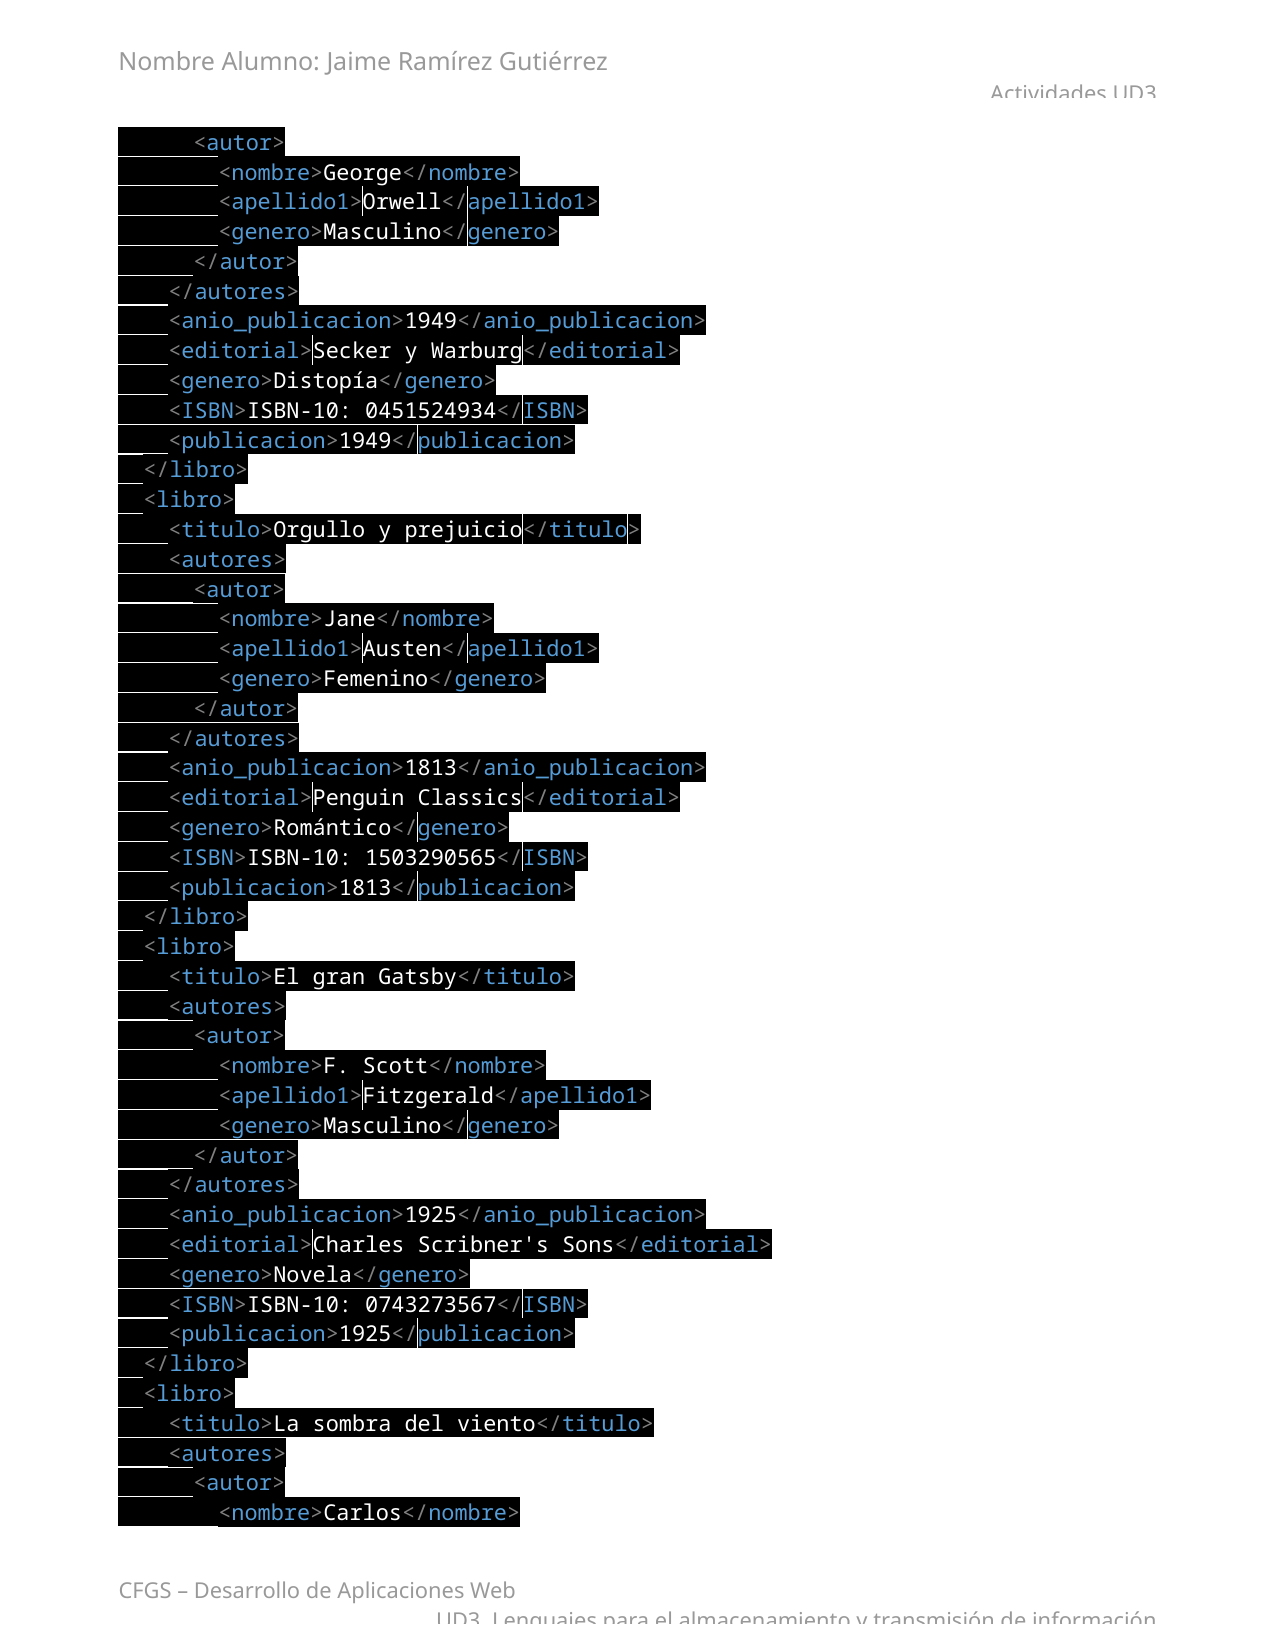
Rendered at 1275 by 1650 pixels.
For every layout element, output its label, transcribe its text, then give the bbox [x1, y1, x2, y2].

text <nombre>George</nombre> [118, 156, 1157, 186]
text </libro> [118, 1348, 1157, 1378]
text <editorial>Secker y Warburg</editorial> [118, 335, 1157, 365]
text <genero>Distopía</genero> [118, 365, 1157, 395]
text <editorial>Charles Scribner's Sons</editorial> [118, 1229, 1157, 1259]
text <autor> [118, 573, 1157, 603]
text <anio_publicacion>1949</anio_publicacion> [118, 305, 1157, 335]
text <publicacion>1949</publicacion> [118, 424, 1157, 454]
text <publicacion>1813</publicacion> [118, 871, 1157, 901]
text <nombre>F. Scott</nombre> [118, 1050, 1157, 1080]
text </autores> [118, 722, 1157, 752]
text <ISBN>ISBN-10: 0451524934</ISBN> [118, 395, 1157, 424]
text <titulo>El gran Gatsby</titulo> [118, 961, 1157, 991]
text <genero>Romántico</genero> [118, 812, 1157, 842]
text <genero>Masculino</genero> [118, 1110, 1157, 1139]
text <ISBN>ISBN-10: 1503290565</ISBN> [118, 842, 1157, 871]
text <titulo>Orgullo y prejuicio</titulo> [118, 514, 1157, 544]
text <libro> [118, 484, 1157, 514]
text <anio_publicacion>1813</anio_publicacion> [118, 752, 1157, 782]
text </autor> [118, 246, 1157, 276]
text </libro> [118, 901, 1157, 931]
text <autores> [118, 991, 1157, 1020]
text </autor> [118, 693, 1157, 722]
text <autor> [118, 1467, 1157, 1497]
text <autor> [118, 1020, 1157, 1050]
text <genero>Novela</genero> [118, 1259, 1157, 1288]
text <anio_publicacion>1925</anio_publicacion> [118, 1199, 1157, 1229]
text <ISBN>ISBN-10: 0743273567</ISBN> [118, 1288, 1157, 1318]
text <genero>Masculino</genero> [118, 216, 1157, 246]
text <libro> [118, 1378, 1157, 1408]
text <autores> [118, 544, 1157, 573]
text <publicacion>1925</publicacion> [118, 1318, 1157, 1348]
text <nombre>Carlos</nombre> [118, 1497, 1157, 1527]
text </autores> [118, 1169, 1157, 1199]
text </libro> [118, 454, 1157, 484]
text <genero>Femenino</genero> [118, 663, 1157, 693]
text <nombre>Jane</nombre> [118, 603, 1157, 633]
text </autor> [118, 1139, 1157, 1169]
text <editorial>Penguin Classics</editorial> [118, 782, 1157, 812]
text <apellido1>Fitzgerald</apellido1> [118, 1080, 1157, 1110]
text <libro> [118, 931, 1157, 961]
text <apellido1>Austen</apellido1> [118, 633, 1157, 663]
text <titulo>La sombra del viento</titulo> [118, 1408, 1157, 1437]
text </autores> [118, 276, 1157, 305]
text <apellido1>Orwell</apellido1> [118, 186, 1157, 216]
text <autor> [118, 127, 1157, 156]
text <autores> [118, 1437, 1157, 1467]
